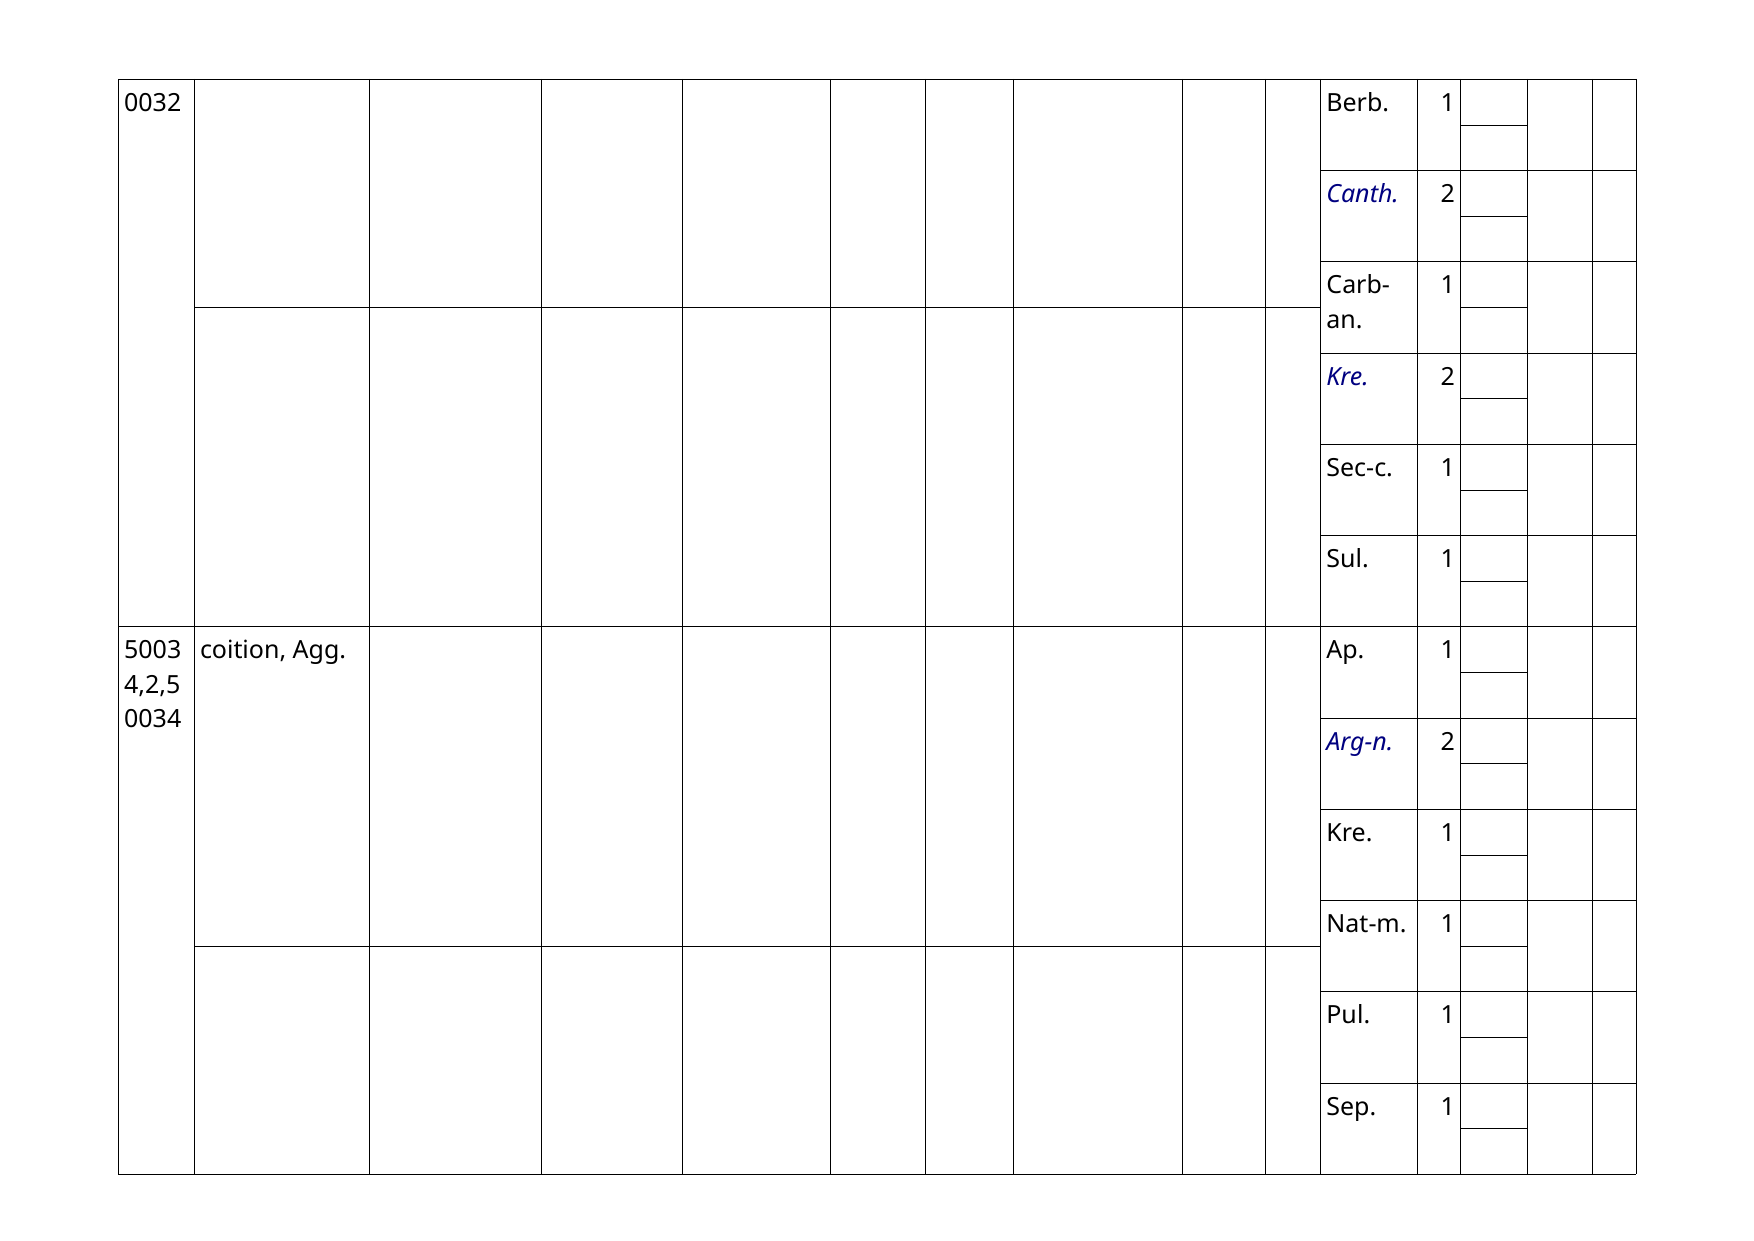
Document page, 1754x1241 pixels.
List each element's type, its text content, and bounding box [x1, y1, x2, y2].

table_cell [831, 308, 925, 626]
table_cell 1 [1418, 80, 1460, 170]
table_cell [1461, 810, 1527, 854]
table_cell [1461, 856, 1527, 900]
table_cell [1461, 354, 1527, 398]
table_cell [1461, 126, 1527, 170]
table_cell [195, 947, 369, 1174]
table_cell [1461, 491, 1527, 535]
table_cell [542, 947, 682, 1174]
table_cell [1461, 262, 1527, 307]
table_cell [542, 80, 682, 307]
table_cell [683, 627, 830, 946]
table_cell [1528, 262, 1592, 353]
table_cell [542, 627, 682, 946]
table_cell [1461, 80, 1527, 124]
table_cell [1528, 627, 1592, 718]
table_cell 1 [1418, 445, 1460, 535]
table_cell 2 [1418, 171, 1460, 261]
table_cell 1 [1418, 1084, 1460, 1174]
table_cell [683, 308, 830, 626]
table_cell 1 [1418, 810, 1460, 900]
table_cell [1528, 445, 1592, 535]
table_cell [1461, 764, 1527, 809]
table_cell [831, 947, 925, 1174]
table_cell [195, 308, 369, 626]
table_cell [1461, 1084, 1527, 1128]
table_cell [1461, 399, 1527, 444]
table_cell [1266, 627, 1320, 946]
table_cell [1461, 673, 1527, 718]
table_cell Kre. [1321, 810, 1417, 900]
table_cell 50034,2,50034 [119, 627, 194, 1174]
table_cell Berb. [1321, 80, 1417, 170]
table_cell [1461, 947, 1527, 991]
table_cell [1528, 171, 1592, 261]
table_cell [1528, 810, 1592, 900]
table_cell [1461, 217, 1527, 261]
table_cell [1528, 354, 1592, 444]
table_cell Kre. [1321, 354, 1417, 444]
table_cell [1183, 627, 1265, 946]
table_cell [1461, 992, 1527, 1037]
table_cell [370, 627, 541, 946]
table_cell Sul. [1321, 536, 1417, 626]
table_cell [1014, 308, 1182, 626]
table_cell [1461, 536, 1527, 581]
table_cell [926, 947, 1013, 1174]
table_cell [1593, 262, 1636, 353]
table_cell [1528, 536, 1592, 626]
table_cell 2 [1418, 719, 1460, 809]
table_cell [1461, 1038, 1527, 1083]
table_cell [1266, 80, 1320, 307]
table_cell [195, 80, 369, 307]
table_cell [1014, 627, 1182, 946]
table_cell Pul. [1321, 992, 1417, 1083]
table_cell [1593, 719, 1636, 809]
table_cell Nat-m. [1321, 901, 1417, 991]
table_cell [683, 947, 830, 1174]
table_cell [1528, 80, 1592, 170]
table_cell [1528, 992, 1592, 1083]
table_cell [1593, 627, 1636, 718]
table_cell [1593, 171, 1636, 261]
table_cell Carb-an. [1321, 262, 1417, 353]
table_cell [1183, 308, 1265, 626]
table_cell 1 [1418, 901, 1460, 991]
table_cell [1593, 992, 1636, 1083]
table_cell [1266, 308, 1320, 626]
table_cell [1183, 80, 1265, 307]
table_cell 1 [1418, 992, 1460, 1083]
table_cell [1266, 947, 1320, 1174]
table_cell [926, 308, 1013, 626]
table_cell [1593, 901, 1636, 991]
table_cell [1014, 80, 1182, 307]
table_cell [1461, 1129, 1527, 1174]
table_cell 1 [1418, 627, 1460, 718]
table_cell 1 [1418, 262, 1460, 353]
table_cell [1593, 80, 1636, 170]
table_cell [1593, 536, 1636, 626]
table_cell Canth. [1321, 171, 1417, 261]
table_cell [370, 80, 541, 307]
table_cell coition, Agg. [195, 627, 369, 946]
table_cell Ap. [1321, 627, 1417, 718]
table_cell [542, 308, 682, 626]
table_cell 0032 [119, 80, 194, 626]
table_cell Sec-c. [1321, 445, 1417, 535]
table_cell [1528, 719, 1592, 809]
table_cell [1528, 901, 1592, 991]
table_cell [1461, 901, 1527, 946]
table_cell [1593, 354, 1636, 444]
table_cell [1461, 445, 1527, 489]
table_cell [1593, 445, 1636, 535]
table_cell [1461, 719, 1527, 763]
table_cell [831, 80, 925, 307]
table_cell [370, 947, 541, 1174]
table_cell [1461, 171, 1527, 216]
table_cell [370, 308, 541, 626]
table_cell [1593, 810, 1636, 900]
table_cell 2 [1418, 354, 1460, 444]
table_cell [1461, 627, 1527, 672]
table_cell [1183, 947, 1265, 1174]
table_cell Arg-n. [1321, 719, 1417, 809]
table_cell [1461, 308, 1527, 353]
table_cell [1593, 1084, 1636, 1174]
table_cell [926, 80, 1013, 307]
table_cell [1014, 947, 1182, 1174]
table_cell [1461, 582, 1527, 626]
table_cell 1 [1418, 536, 1460, 626]
table_cell [831, 627, 925, 946]
table_cell [1528, 1084, 1592, 1174]
table_cell [926, 627, 1013, 946]
table_cell Sep. [1321, 1084, 1417, 1174]
table_cell [683, 80, 830, 307]
